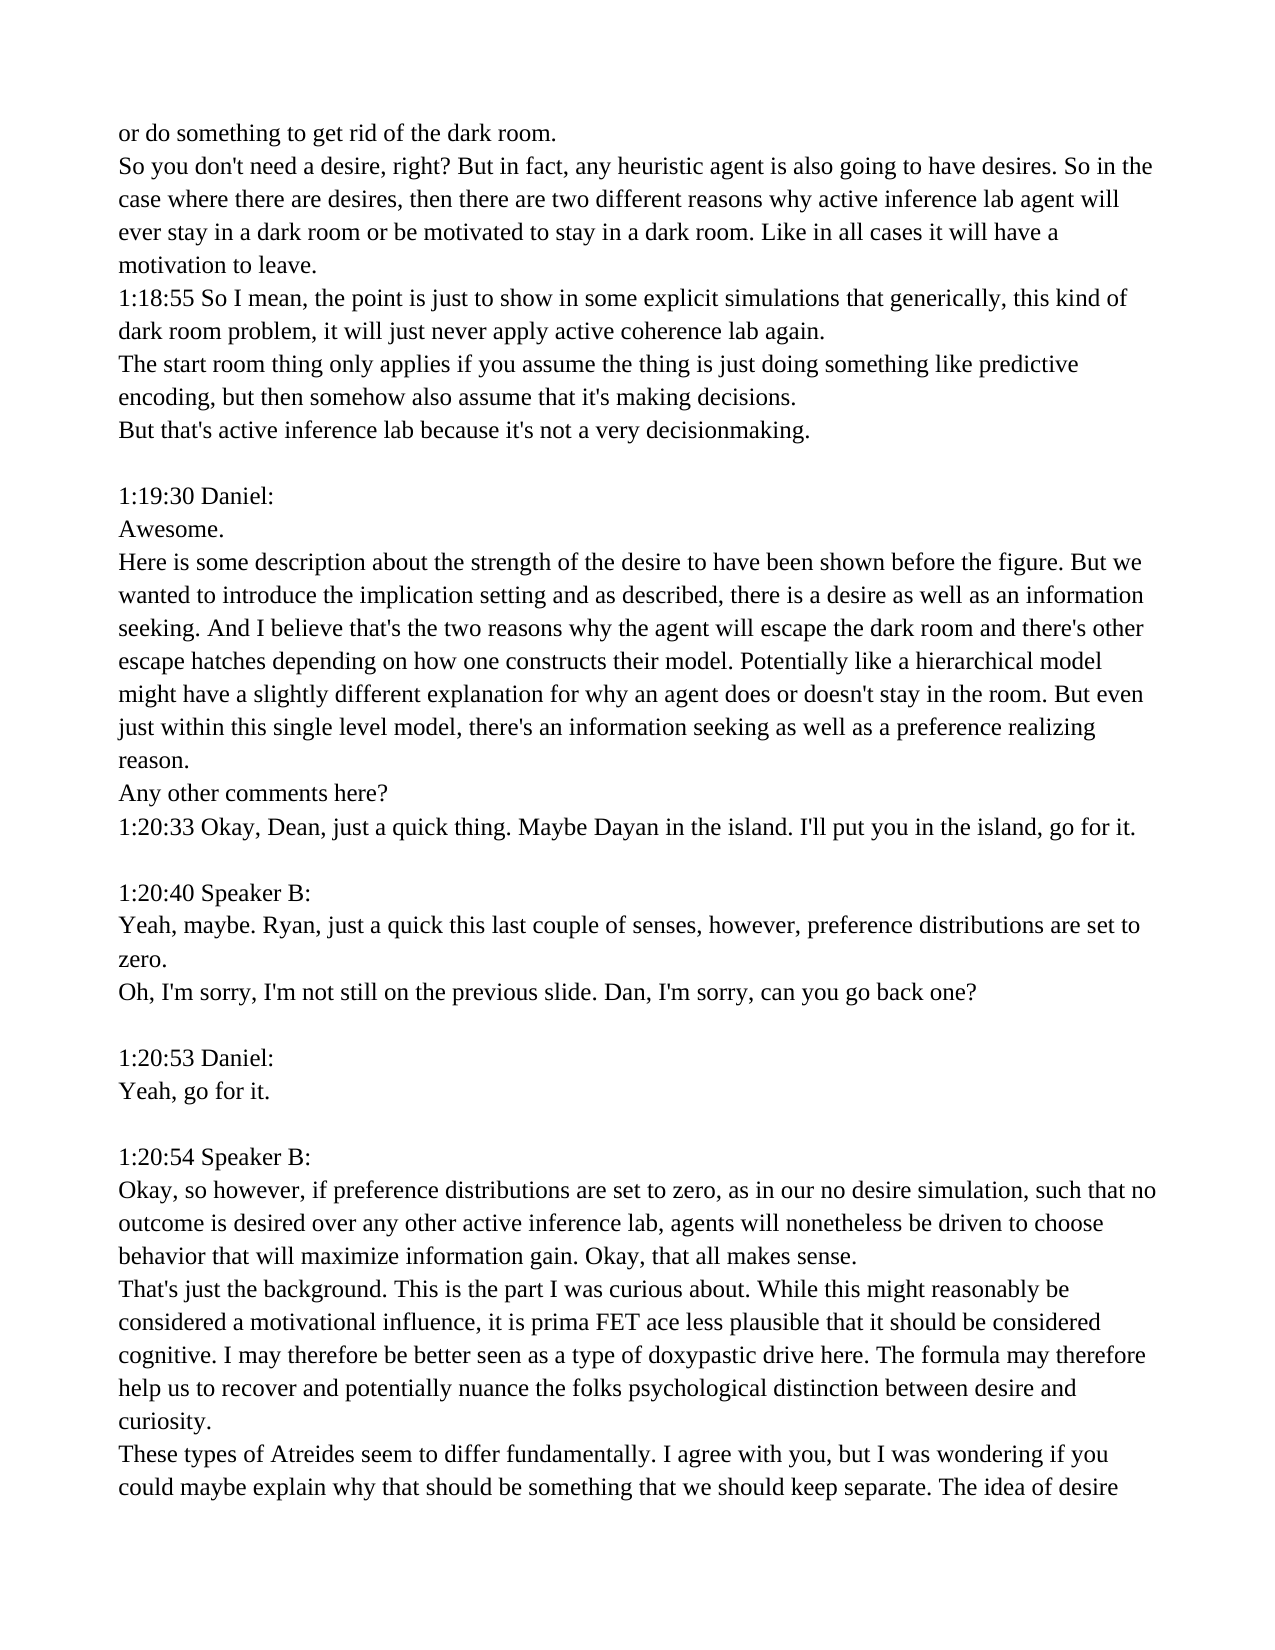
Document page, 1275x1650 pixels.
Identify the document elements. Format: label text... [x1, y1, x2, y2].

text These types of Atreides seem to differ fundamentally. I agree with you, but I was wondering if you could maybe explain why that should be something that we should keep separate. The idea of desire [118, 1439, 1157, 1501]
text So you don't need a desire, right? But in fact, any heuristic agent is also going to have desires. So in the case where there are desires, then there are two different reasons why active inference lab agent will ever stay in a dark room or be motivated to stay in a dark room. Like in all cases it will have a motivation to leave. [118, 151, 1157, 279]
text Any other comments here? [118, 778, 1157, 807]
text The start room thing only applies if you assume the thing is just doing something like predictive encoding, but then somehow also assume that it's making decisions. [118, 349, 1157, 411]
text 1:18:55 So I mean, the point is just to show in some explicit simulations that generically, this kind of dark room problem, it will just never apply active coherence lab again. [118, 283, 1157, 345]
text Yeah, maybe. Ryan, just a quick this last couple of senses, however, preference distributions are set to zero. [118, 911, 1157, 972]
text Awesome. [118, 514, 1157, 543]
text 1:20:54 Speaker B: [118, 1142, 1157, 1171]
text Here is some description about the strength of the desire to have been shown before the figure. But we wanted to introduce the implication setting and as described, there is a desire as well as an information seeking. And I believe that's the two reasons why the agent will escape the dark room and there's other escape hatches depending on how one constructs their model. Potentially like a hierarchical model might have a slightly different explanation for why an agent does or doesn't stay in the room. But even just within this single level model, there's an information seeking as well as a preference realizing reason. [118, 547, 1157, 774]
text That's just the background. This is the part I was curious about. While this might reasonably be considered a motivational influence, it is prima FET ace less plausible that it should be considered cognitive. I may therefore be better seen as a type of doxypastic drive here. The formula may therefore help us to recover and potentially nuance the folks psychological distinction between desire and curiosity. [118, 1274, 1157, 1435]
text Oh, I'm sorry, I'm not still on the previous slide. Dan, I'm sorry, can you go back one? [118, 977, 1157, 1005]
text Okay, so however, if preference distributions are set to zero, as in our no desire simulation, such that no outcome is desired over any other active inference lab, agents will nonetheless be driven to choose behavior that will maximize information gain. Okay, that all makes sense. [118, 1175, 1157, 1269]
text 1:20:33 Okay, Dean, just a quick thing. Maybe Dayan in the island. I'll put you in the island, go for it. [118, 812, 1157, 840]
text 1:20:53 Daniel: [118, 1043, 1157, 1071]
text 1:20:40 Speaker B: [118, 878, 1157, 906]
text Yeah, go for it. [118, 1076, 1157, 1104]
text or do something to get rid of the dark room. [118, 118, 1157, 147]
text But that's active inference lab because it's not a very decisionmaking. [118, 415, 1157, 444]
text 1:19:30 Daniel: [118, 481, 1157, 510]
